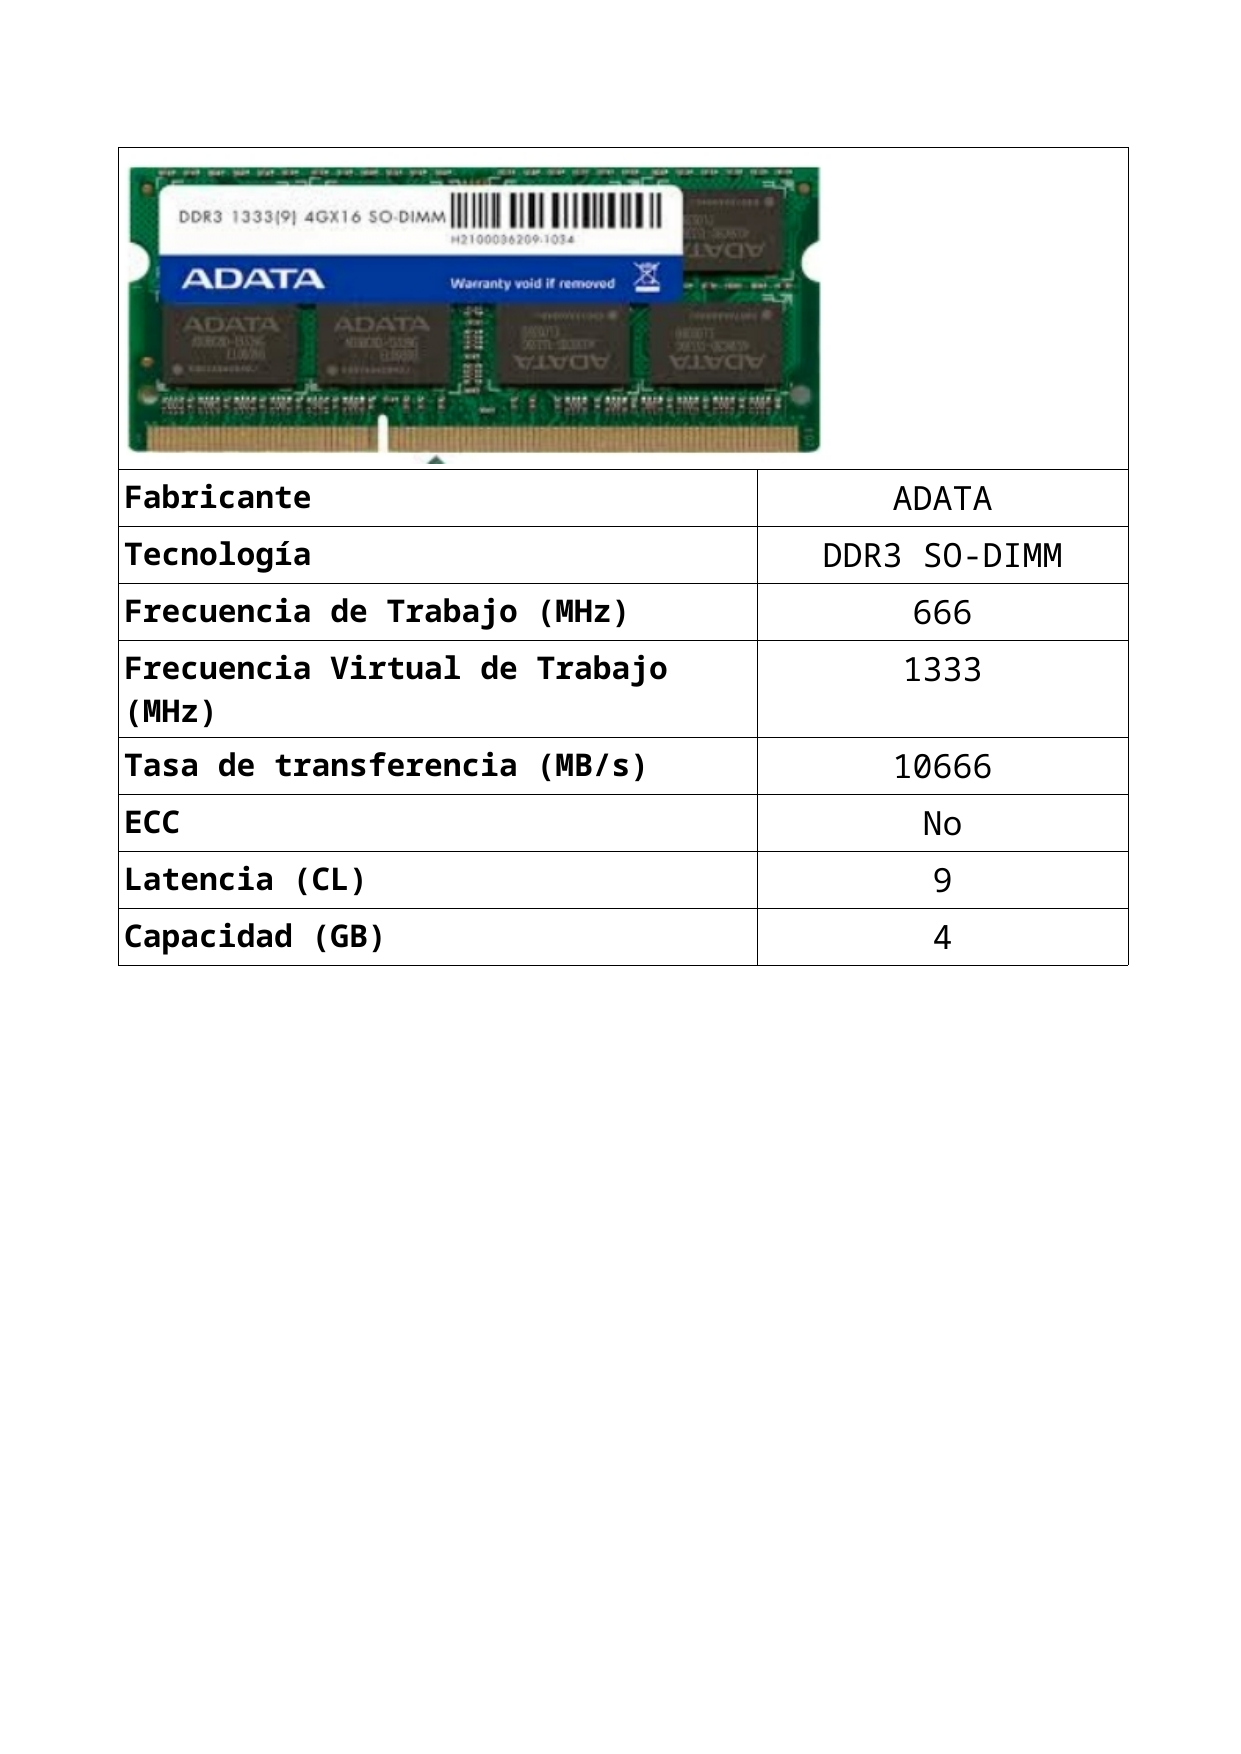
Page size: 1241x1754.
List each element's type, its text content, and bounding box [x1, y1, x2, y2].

picture [123, 152, 832, 464]
table_cell Latencia (CL) [119, 852, 757, 908]
table_cell 1333 [758, 641, 1128, 737]
table_cell ADATA [758, 470, 1128, 526]
table_header [119, 148, 1128, 469]
table_cell DDR3 SO-DIMM [758, 527, 1128, 583]
table_cell Capacidad (GB) [119, 909, 757, 965]
table_cell No [758, 795, 1128, 851]
table_cell Frecuencia de Trabajo (MHz) [119, 584, 757, 640]
table_cell ECC [119, 795, 757, 851]
table_cell 9 [758, 852, 1128, 908]
table_cell Fabricante [119, 470, 757, 526]
table_cell Tecnología [119, 527, 757, 583]
table_cell Tasa de transferencia (MB/s) [119, 738, 757, 794]
table_cell Frecuencia Virtual de Trabajo (MHz) [119, 641, 757, 737]
table_cell 4 [758, 909, 1128, 965]
table_cell 10666 [758, 738, 1128, 794]
table_cell 666 [758, 584, 1128, 640]
